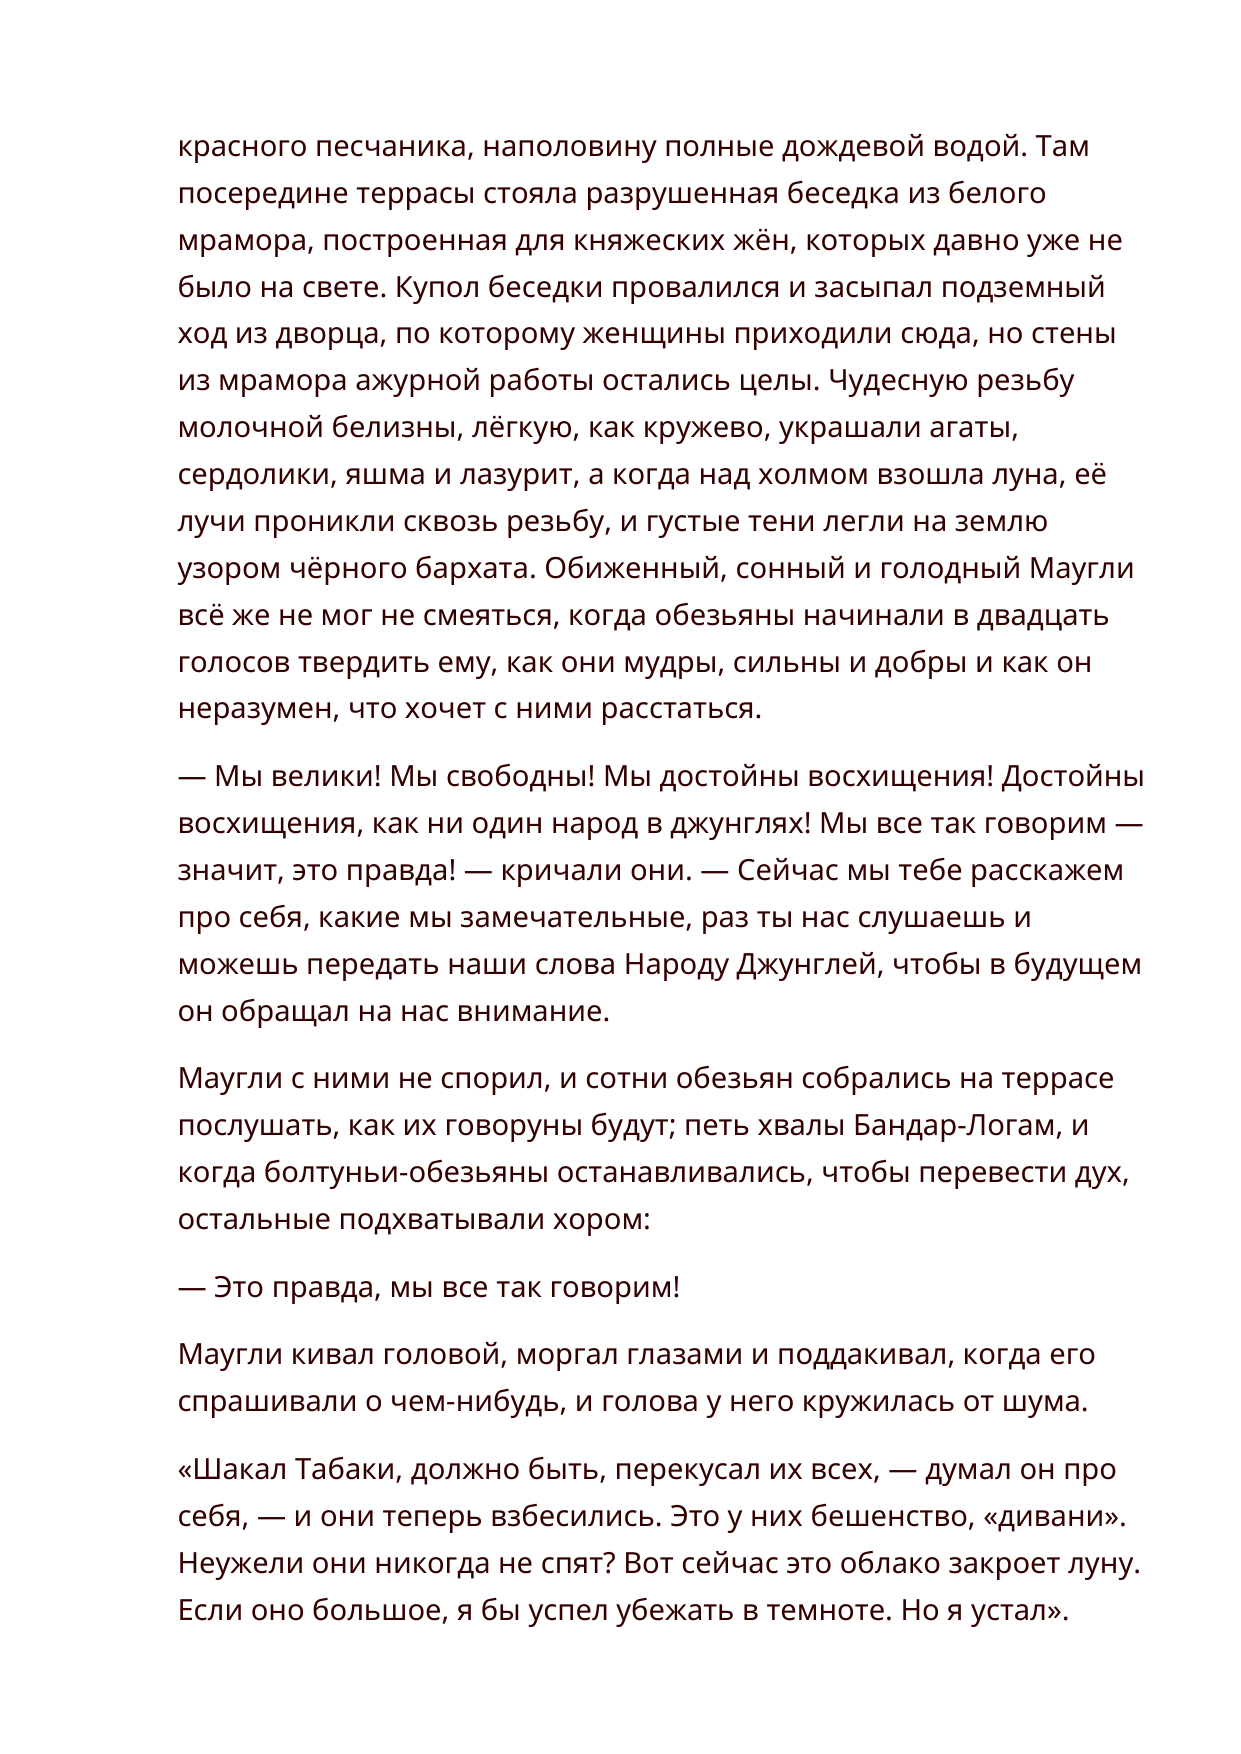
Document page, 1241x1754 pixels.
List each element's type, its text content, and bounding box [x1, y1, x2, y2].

text красного песчаника, наполовину полные дождевой водой. Там посередине террасы стояла разрушенная беседка из белого мрамора, построенная для княжеских жён, которых давно уже не было на свете. Купол беседки провалился и засыпал подземный ход из дворца, по которому женщины приходили сюда, но стены из мрамора ажурной работы остались целы. Чудесную резьбу молочной белизны, лёгкую, как кружево, украшали агаты, сердолики, яшма и лазурит, а когда над холмом взошла луна, её лучи проникли сквозь резьбу, и густые тени легли на землю узором чёрного бархата. Обиженный, сонный и голодный Маугли всё же не мог не смеяться, когда обезьяны начинали в двадцать голосов твердить ему, как они мудры, сильны и добры и как он неразумен, что хочет с ними расстаться. [177, 118, 1152, 727]
text Маугли кивал головой, моргал глазами и поддакивал, когда его спрашивали о чем-нибудь, и голова у него кружилась от шума. [177, 1326, 1152, 1420]
text «Шакал Табаки, должно быть, перекусал их всех, — думал он про себя, — и они теперь взбесились. Это у них бешенство, «дивани». Неужели они никогда не спят? Вот сейчас это облако закроет луну. Если оно большое, я бы успел убежать в темноте. Но я устал». [177, 1441, 1152, 1628]
text Маугли с ними не спорил, и сотни обезьян собрались на террасе послушать, как их говоруны будут; петь хвалы Бандар-Логам, и когда болтуньи-обезьяны останавливались, чтобы перевести дух, остальные подхватывали хором: [177, 1050, 1152, 1238]
text — Мы велики! Мы свободны! Мы достойны восхищения! Достойны восхищения, как ни один народ в джунглях! Мы все так говорим — значит, это правда! — кричали они. — Сейчас мы тебе расскажем про себя, какие мы замечательные, раз ты нас слушаешь и можешь передать наши слова Народу Джунглей, чтобы в будущем он обращал на нас внимание. [177, 748, 1152, 1029]
text — Это правда, мы все так говорим! [177, 1259, 1152, 1306]
